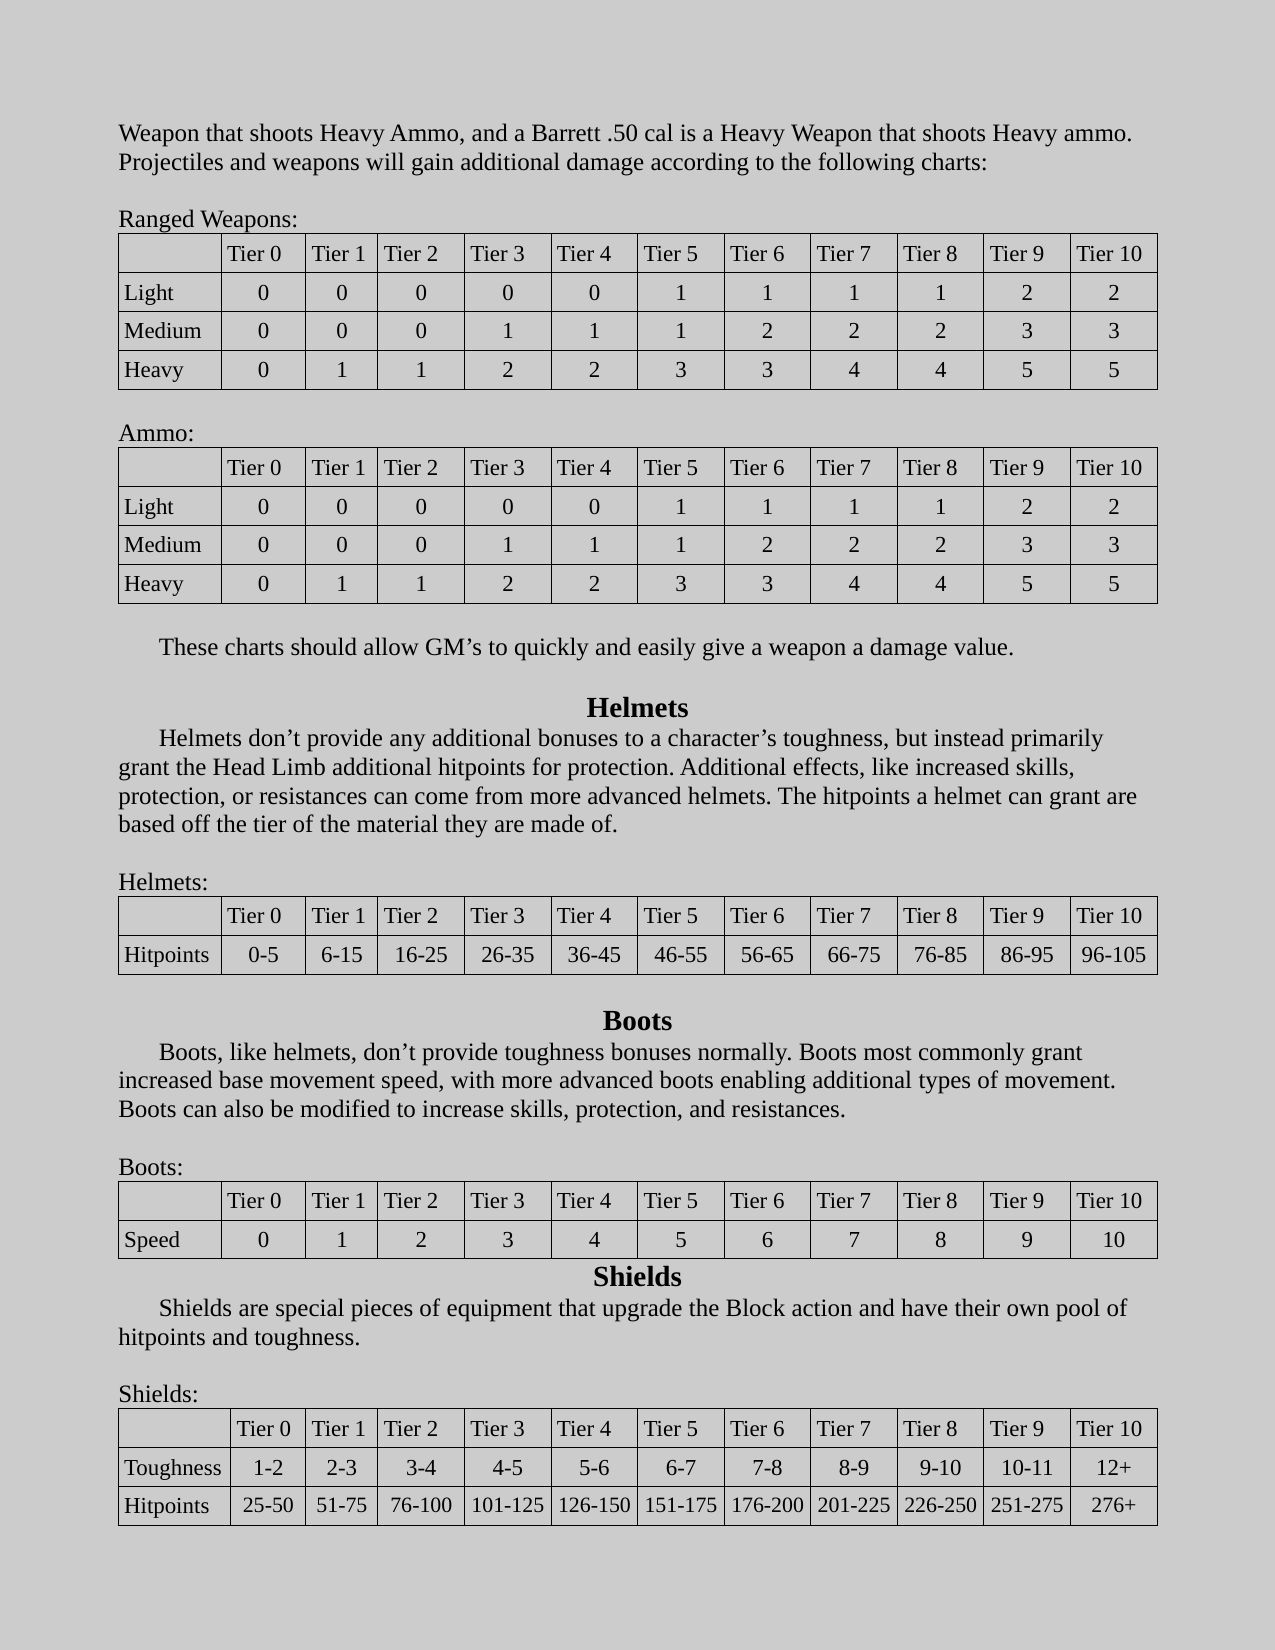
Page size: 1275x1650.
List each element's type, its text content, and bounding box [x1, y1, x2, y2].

table_header [119, 1182, 221, 1219]
table_cell 0 [306, 487, 377, 525]
table_header Tier 9 [984, 448, 1070, 486]
table_cell 1 [552, 526, 637, 564]
table_cell 0 [378, 312, 464, 350]
table_cell 226-250 [898, 1487, 983, 1524]
table_cell 2-3 [306, 1448, 377, 1486]
table_cell 10-11 [984, 1448, 1070, 1486]
table_cell 2 [811, 312, 897, 350]
table_cell 0 [306, 312, 377, 350]
table_cell 5 [1071, 565, 1157, 602]
table_cell Light [119, 487, 221, 525]
table_cell 2 [465, 351, 551, 388]
table_cell 1 [306, 351, 377, 388]
table_header Tier 3 [465, 1182, 551, 1219]
table_cell 6-15 [306, 936, 377, 973]
table_cell 1 [725, 487, 810, 525]
table_cell Hitpoints [119, 936, 221, 973]
table_cell 0 [222, 487, 305, 525]
table_cell 4-5 [465, 1448, 551, 1486]
table_header Tier 10 [1071, 234, 1157, 272]
table_cell Hitpoints [119, 1487, 230, 1524]
table_header Tier 0 [222, 448, 305, 486]
table_cell 0 [378, 487, 464, 525]
table_cell 1-2 [231, 1448, 305, 1486]
table_cell 8-9 [811, 1448, 897, 1486]
table_cell 0-5 [222, 936, 305, 973]
table_header Tier 9 [984, 234, 1070, 272]
table_header Tier 6 [725, 234, 810, 272]
table_cell 0 [222, 565, 305, 602]
text Shields [118, 1259, 1157, 1293]
text Boots, like helmets, don’t provide toughness bonuses normally. Boots most commonly grant increased base movement speed, with more advanced boots enabling additional types of movement. Boots can also be modified to increase skills, protection, and resistances. [118, 1037, 1157, 1123]
table_cell 7-8 [725, 1448, 810, 1486]
table_cell 1 [898, 487, 983, 525]
table_cell 3-4 [378, 1448, 464, 1486]
text Boots: [118, 1152, 1157, 1181]
table_header Tier 0 [222, 234, 305, 272]
table_header Tier 4 [552, 1182, 637, 1219]
table_cell 3 [1071, 526, 1157, 564]
table_cell 3 [465, 1221, 551, 1258]
table_header [119, 234, 221, 272]
table_cell Medium [119, 312, 221, 350]
table_header Tier 2 [378, 897, 464, 935]
table_cell 1 [465, 312, 551, 350]
table_cell 66-75 [811, 936, 897, 973]
table_cell 2 [552, 351, 637, 388]
table_cell 0 [222, 312, 305, 350]
text Ammo: [118, 418, 1157, 447]
table_header Tier 6 [725, 448, 810, 486]
table_cell 0 [222, 526, 305, 564]
table_cell 16-25 [378, 936, 464, 973]
table_header Tier 9 [984, 1409, 1070, 1447]
table_cell 25-50 [231, 1487, 305, 1524]
table_cell 9-10 [898, 1448, 983, 1486]
text Boots [118, 1003, 1157, 1037]
table_cell 1 [638, 312, 724, 350]
table_cell 1 [306, 1221, 377, 1258]
table_header Tier 3 [465, 448, 551, 486]
table_header Tier 2 [378, 1409, 464, 1447]
text Helmets don’t provide any additional bonuses to a character’s toughness, but instead primarily grant the Head Limb additional hitpoints for protection. Additional effects, like increased skills, protection, or resistances can come from more advanced helmets. The hitpoints a helmet can grant are based off the tier of the material they are made of. [118, 723, 1157, 838]
table_cell 4 [811, 565, 897, 602]
table_header Tier 6 [725, 897, 810, 935]
table_cell 0 [222, 273, 305, 311]
text Ranged Weapons: [118, 204, 1157, 233]
table_cell 3 [638, 565, 724, 602]
table_cell 176-200 [725, 1487, 810, 1524]
table_cell 0 [222, 1221, 305, 1258]
text Helmets: [118, 867, 1157, 896]
table_cell 2 [378, 1221, 464, 1258]
table_cell 5 [984, 565, 1070, 602]
table_cell 1 [552, 312, 637, 350]
table_cell 10 [1071, 1221, 1157, 1258]
table_cell 51-75 [306, 1487, 377, 1524]
text Shields: [118, 1379, 1157, 1408]
table_header Tier 1 [306, 234, 377, 272]
table_cell 5-6 [552, 1448, 637, 1486]
table_cell 2 [465, 565, 551, 602]
table_cell 2 [552, 565, 637, 602]
table_header Tier 4 [552, 897, 637, 935]
table_header [119, 1409, 230, 1447]
table_cell 4 [811, 351, 897, 388]
text Weapon that shoots Heavy Ammo, and a Barrett .50 cal is a Heavy Weapon that shoots Heavy ammo. Projectiles and weapons will gain additional damage according to the following charts: [118, 118, 1157, 176]
table_cell Heavy [119, 565, 221, 602]
table_header Tier 2 [378, 448, 464, 486]
table_header Tier 6 [725, 1409, 810, 1447]
table_cell 1 [811, 487, 897, 525]
table_cell Heavy [119, 351, 221, 388]
table_cell 0 [465, 487, 551, 525]
table_header Tier 0 [222, 897, 305, 935]
table_header Tier 9 [984, 1182, 1070, 1219]
table_header Tier 0 [222, 1182, 305, 1219]
table_cell 5 [984, 351, 1070, 388]
table_header Tier 8 [898, 448, 983, 486]
table_header Tier 6 [725, 1182, 810, 1219]
table_cell 276+ [1071, 1487, 1157, 1524]
table_cell 6 [725, 1221, 810, 1258]
table_header Tier 5 [638, 448, 724, 486]
table_cell 2 [1071, 487, 1157, 525]
table_cell 3 [725, 351, 810, 388]
table_cell 46-55 [638, 936, 724, 973]
table_header Tier 7 [811, 1409, 897, 1447]
table_header Tier 10 [1071, 1409, 1157, 1447]
table_header Tier 4 [552, 1409, 637, 1447]
table_cell 12+ [1071, 1448, 1157, 1486]
table_cell 1 [898, 273, 983, 311]
table_cell 0 [552, 487, 637, 525]
table_header Tier 9 [984, 897, 1070, 935]
table_cell 4 [898, 565, 983, 602]
table_cell 4 [898, 351, 983, 388]
table_cell 3 [1071, 312, 1157, 350]
table_cell 76-100 [378, 1487, 464, 1524]
table_header Tier 4 [552, 448, 637, 486]
table_cell 1 [638, 273, 724, 311]
table_cell Speed [119, 1221, 221, 1258]
table_header Tier 1 [306, 1409, 377, 1447]
table_cell 2 [725, 526, 810, 564]
table_cell 3 [725, 565, 810, 602]
table_cell 26-35 [465, 936, 551, 973]
text These charts should allow GM’s to quickly and easily give a weapon a damage value. [118, 632, 1157, 661]
table_cell 96-105 [1071, 936, 1157, 973]
text Shields are special pieces of equipment that upgrade the Block action and have their own pool of hitpoints and toughness. [118, 1293, 1157, 1350]
table_cell Medium [119, 526, 221, 564]
table_cell 251-275 [984, 1487, 1070, 1524]
table_cell Light [119, 273, 221, 311]
table_cell 36-45 [552, 936, 637, 973]
table_header Tier 1 [306, 448, 377, 486]
table_header Tier 1 [306, 897, 377, 935]
table_header Tier 5 [638, 897, 724, 935]
table_cell 1 [725, 273, 810, 311]
table_cell 2 [1071, 273, 1157, 311]
table_header Tier 8 [898, 1182, 983, 1219]
table_header [119, 897, 221, 935]
table_header Tier 3 [465, 1409, 551, 1447]
table_cell 1 [638, 526, 724, 564]
table_header [119, 448, 221, 486]
text Helmets [118, 690, 1157, 723]
table_cell 8 [898, 1221, 983, 1258]
table_cell 0 [552, 273, 637, 311]
table_cell 126-150 [552, 1487, 637, 1524]
table_cell 1 [811, 273, 897, 311]
table_cell 1 [638, 487, 724, 525]
table_cell 76-85 [898, 936, 983, 973]
table_cell 0 [306, 526, 377, 564]
table_cell Toughness [119, 1448, 230, 1486]
table_cell 2 [984, 273, 1070, 311]
table_cell 86-95 [984, 936, 1070, 973]
table_cell 9 [984, 1221, 1070, 1258]
table_cell 1 [378, 565, 464, 602]
table_cell 0 [378, 273, 464, 311]
table_header Tier 5 [638, 234, 724, 272]
table_header Tier 7 [811, 448, 897, 486]
table_cell 0 [306, 273, 377, 311]
table_cell 4 [552, 1221, 637, 1258]
table_header Tier 7 [811, 234, 897, 272]
table_header Tier 10 [1071, 448, 1157, 486]
table_header Tier 5 [638, 1182, 724, 1219]
table_cell 201-225 [811, 1487, 897, 1524]
table_header Tier 7 [811, 897, 897, 935]
table_header Tier 2 [378, 1182, 464, 1219]
table_cell 5 [638, 1221, 724, 1258]
table_cell 101-125 [465, 1487, 551, 1524]
table_cell 0 [465, 273, 551, 311]
table_cell 0 [222, 351, 305, 388]
table_cell 2 [898, 312, 983, 350]
table_cell 2 [811, 526, 897, 564]
table_cell 1 [306, 565, 377, 602]
table_cell 7 [811, 1221, 897, 1258]
table_header Tier 8 [898, 1409, 983, 1447]
table_cell 1 [465, 526, 551, 564]
table_header Tier 8 [898, 897, 983, 935]
table_header Tier 8 [898, 234, 983, 272]
table_cell 3 [984, 526, 1070, 564]
table_header Tier 3 [465, 234, 551, 272]
table_cell 56-65 [725, 936, 810, 973]
table_cell 1 [378, 351, 464, 388]
table_cell 5 [1071, 351, 1157, 388]
table_header Tier 5 [638, 1409, 724, 1447]
table_header Tier 10 [1071, 897, 1157, 935]
table_cell 3 [984, 312, 1070, 350]
table_cell 2 [725, 312, 810, 350]
table_cell 0 [378, 526, 464, 564]
table_cell 2 [984, 487, 1070, 525]
table_header Tier 3 [465, 897, 551, 935]
table_header Tier 2 [378, 234, 464, 272]
table_header Tier 1 [306, 1182, 377, 1219]
table_header Tier 10 [1071, 1182, 1157, 1219]
table_cell 2 [898, 526, 983, 564]
table_header Tier 0 [231, 1409, 305, 1447]
table_header Tier 7 [811, 1182, 897, 1219]
table_cell 3 [638, 351, 724, 388]
table_cell 151-175 [638, 1487, 724, 1524]
table_cell 6-7 [638, 1448, 724, 1486]
table_header Tier 4 [552, 234, 637, 272]
